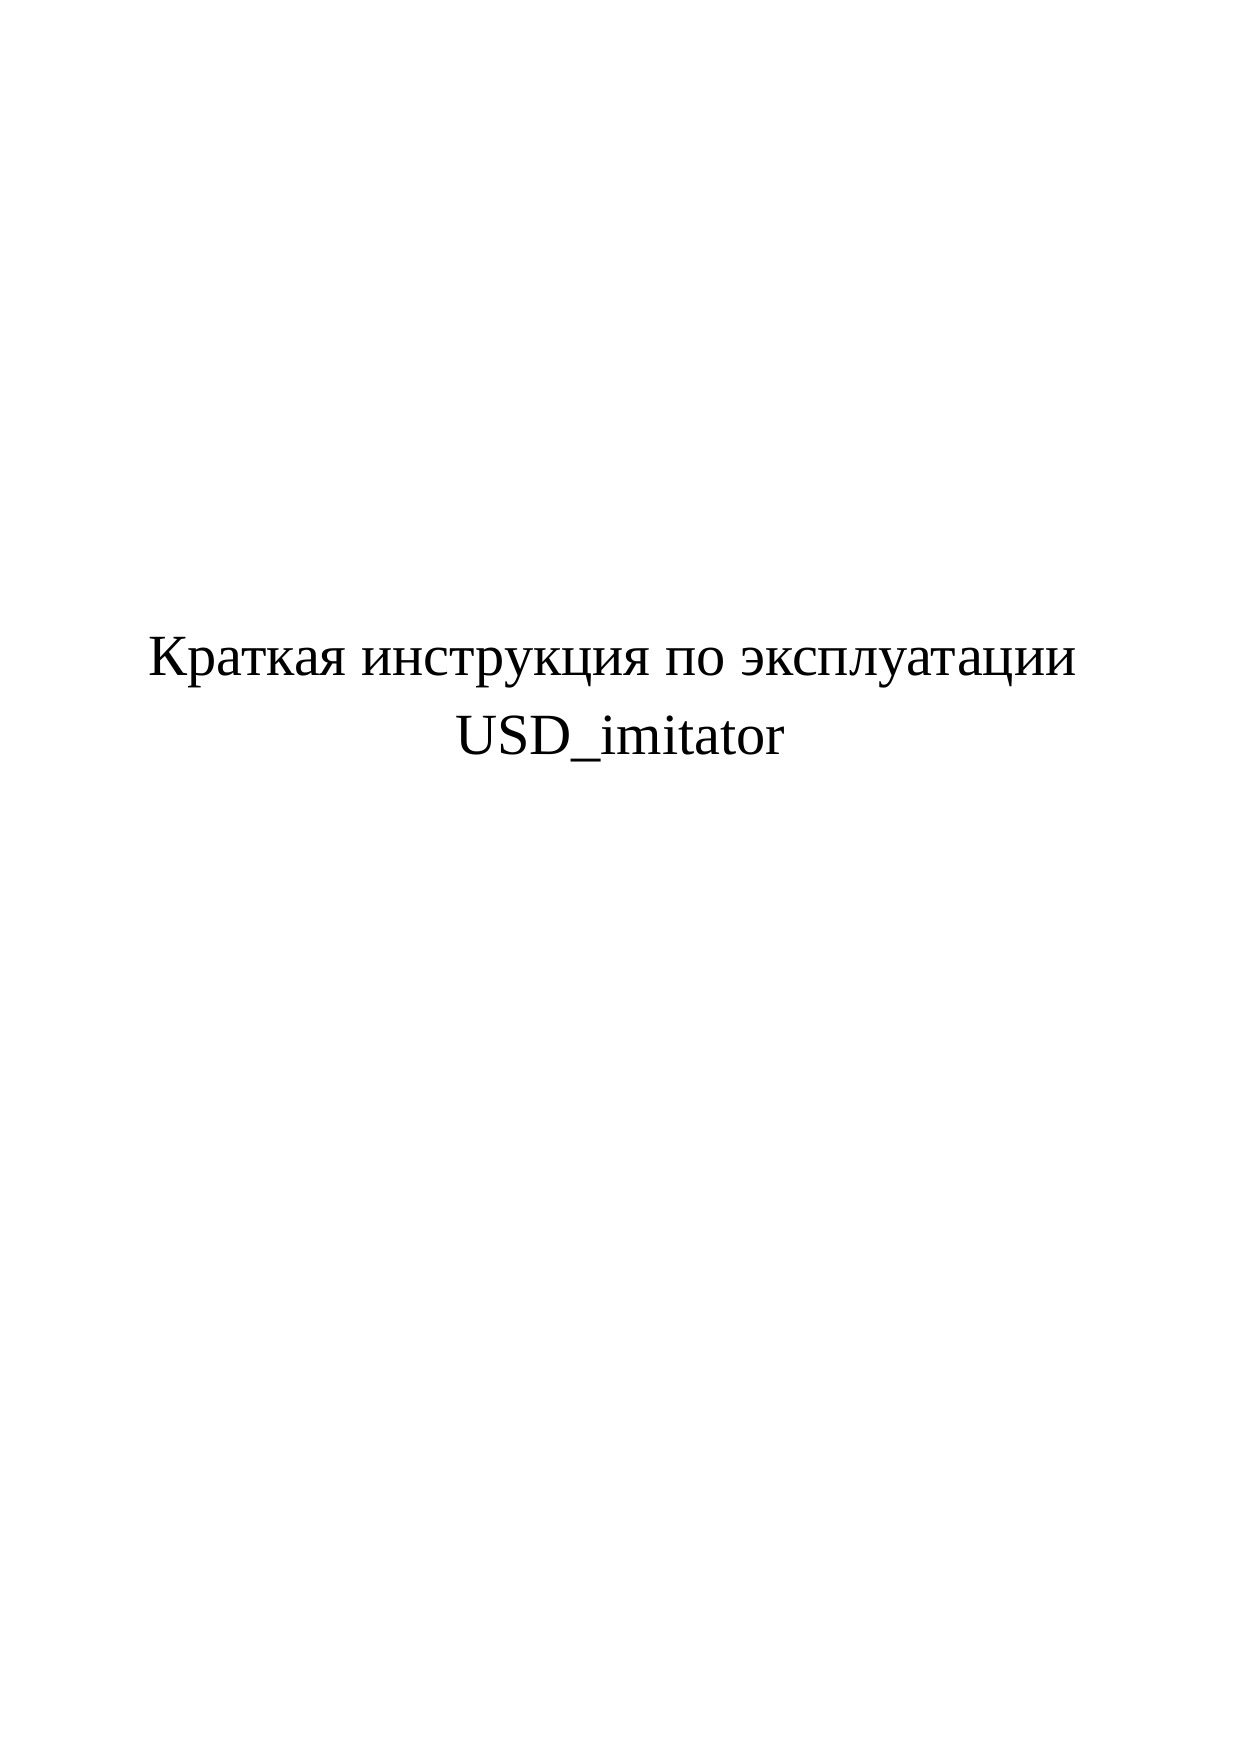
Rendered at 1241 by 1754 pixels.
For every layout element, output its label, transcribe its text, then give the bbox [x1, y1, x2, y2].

text Краткая инструкция по эксплуатации [118, 621, 1122, 688]
text USD_imitator [118, 700, 1122, 767]
